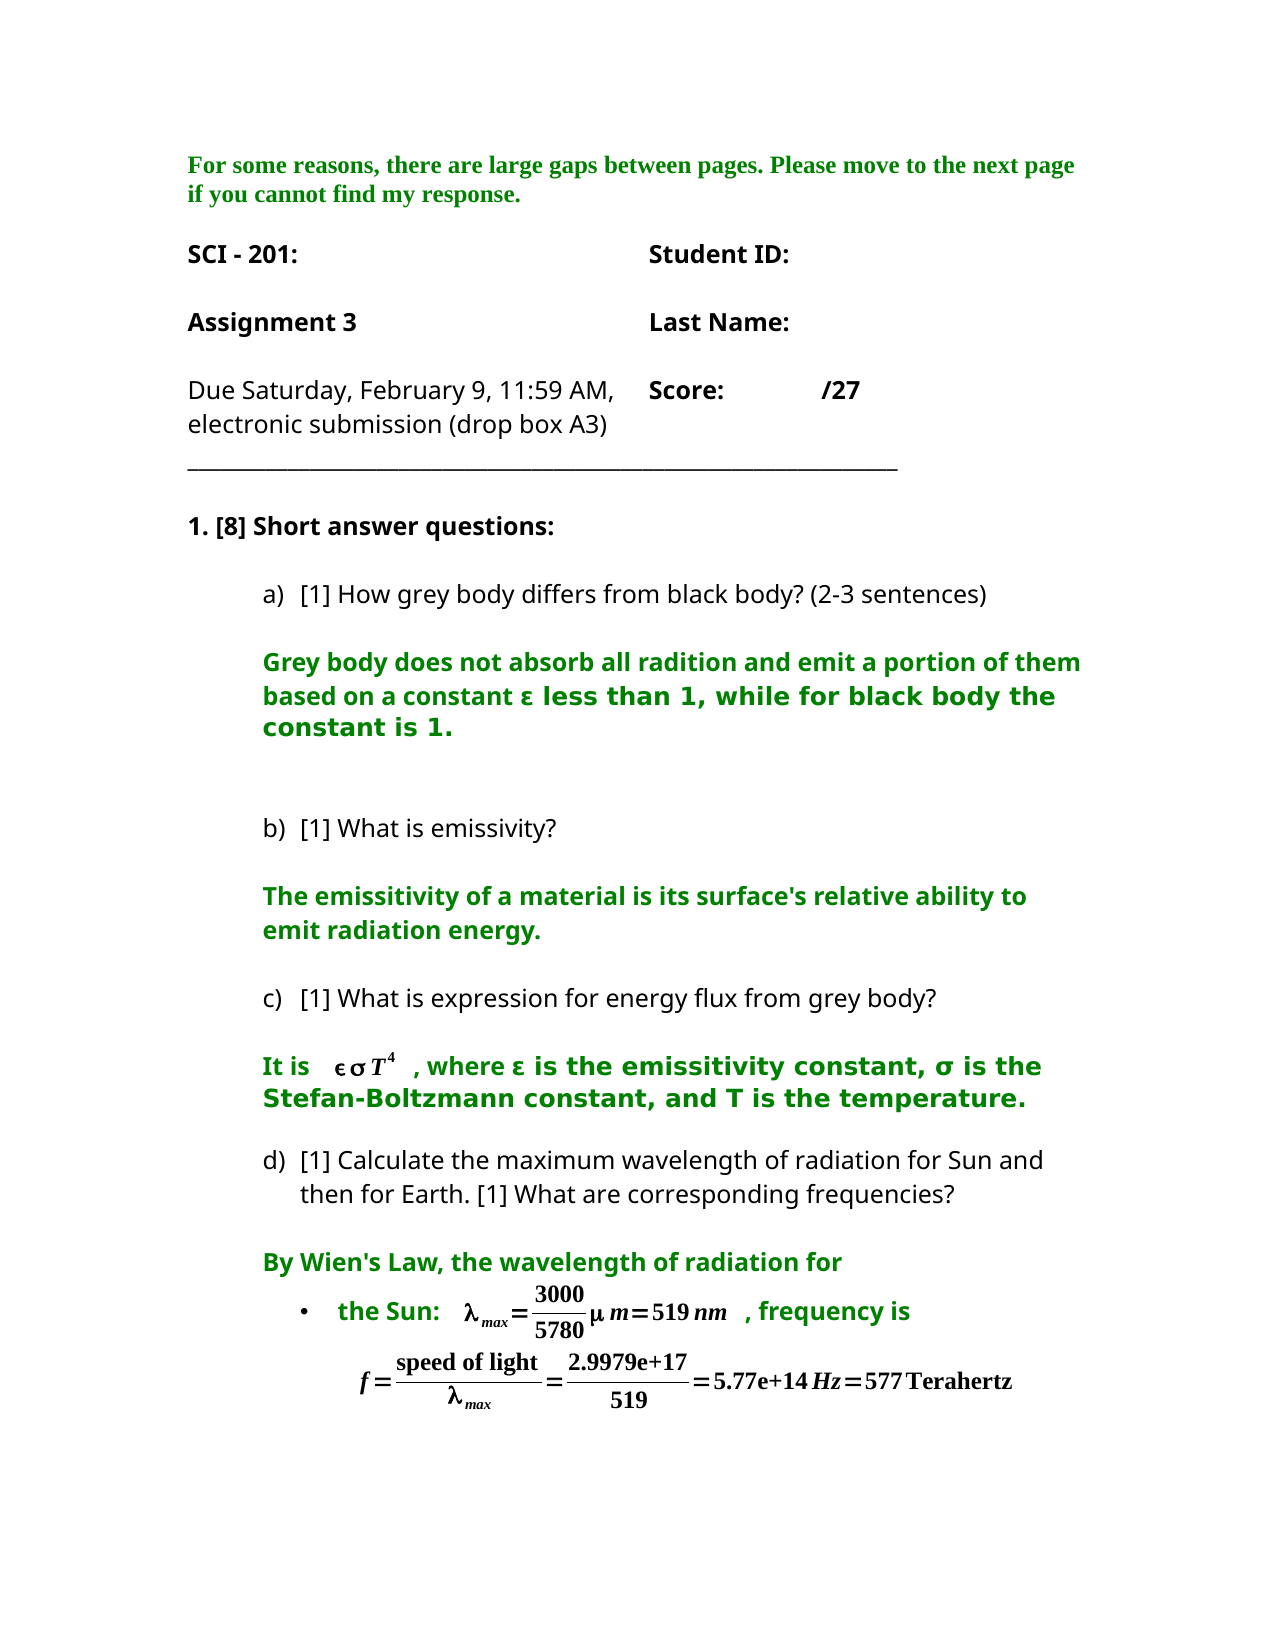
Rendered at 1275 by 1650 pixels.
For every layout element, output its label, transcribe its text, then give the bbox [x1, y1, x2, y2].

list [1] What is emissivity? [262, 810, 1087, 844]
table_header SCI - 201: Assignment 3 Due Saturday, February 9, 11:59 AM, electronic submission (drop box A3) [176, 236, 637, 441]
text It is , where ε is the emissitivity constant, σ is the Stefan-Boltzmann constant, and T is the temperature. [262, 1049, 1087, 1113]
list [1] Calculate the maximum wavelength of radiation for Sun and then for Earth. [1] What are corresponding frequencies? [262, 1142, 1087, 1210]
text Grey body does not absorb all radition and emit a portion of them based on a constant ε less than 1, while for black body the constant is 1. [262, 645, 1087, 742]
text The emissitivity of a material is its surface's relative ability to emit radiation energy. [262, 878, 1087, 947]
text ________________________________________________________________ [187, 441, 1087, 475]
text By Wien's Law, the wavelength of radiation for [262, 1244, 1087, 1278]
list [1] How grey body differs from black body? (2-3 sentences) [262, 577, 1087, 611]
list the Sun: , frequency is [300, 1278, 1087, 1416]
list [1] What is expression for energy flux from grey body? [262, 981, 1087, 1015]
table_header Student ID: Last Name: Score: /27 [638, 236, 1099, 441]
text 1. [8] Short answer questions: [187, 509, 1087, 543]
text For some reasons, there are large gaps between pages. Please move to the next page if you cannot find my response. [187, 150, 1087, 207]
